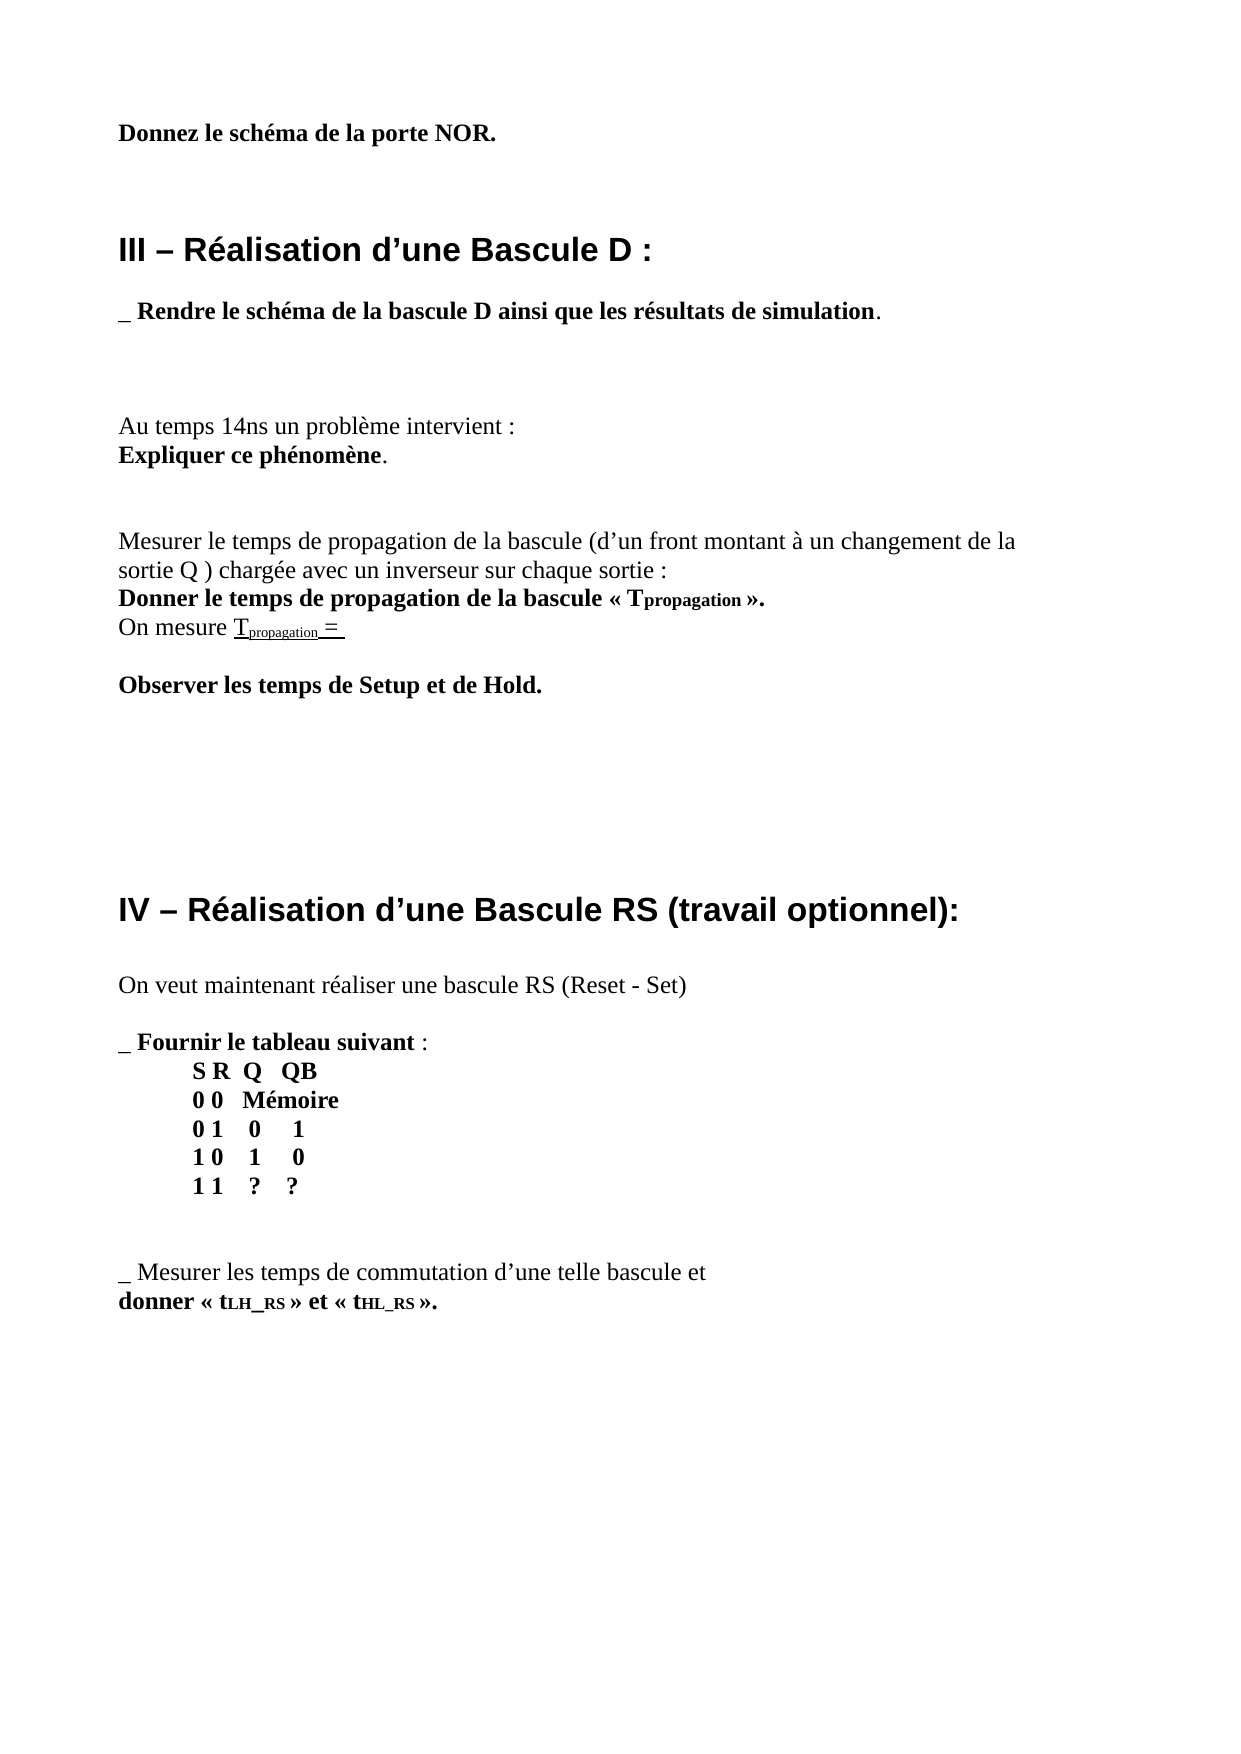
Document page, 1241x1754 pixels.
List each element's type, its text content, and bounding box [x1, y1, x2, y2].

text Donnez le schéma de la porte NOR. [118, 118, 1122, 147]
text Mesurer le temps de propagation de la bascule (d’un front montant à un changement de la [118, 526, 1122, 555]
text 0 1 0 1 [118, 1114, 1122, 1142]
subtitle III – Réalisation d’une Bascule D : [118, 229, 1122, 268]
text Expliquer ce phénomène. [118, 440, 1122, 468]
text _ Rendre le schéma de la bascule D ainsi que les résultats de simulation. [118, 296, 1122, 325]
text 1 1 ? ? [118, 1171, 1122, 1200]
text sortie Q ) chargée avec un inverseur sur chaque sortie : [118, 555, 1122, 583]
text On mesure Tpropagation = [118, 612, 1122, 641]
text Observer les temps de Setup et de Hold. [118, 670, 1122, 698]
text donner « tLH_RS » et « tHL_RS ». [118, 1286, 1122, 1315]
text _ Mesurer les temps de commutation d’une telle bascule et [118, 1257, 1122, 1286]
text 1 0 1 0 [118, 1142, 1122, 1171]
text On veut maintenant réaliser une bascule RS (Reset - Set) [118, 970, 1122, 999]
text Au temps 14ns un problème intervient : [118, 411, 1122, 440]
text Donner le temps de propagation de la bascule « Tpropagation ». [118, 583, 1122, 612]
text S R Q QB [118, 1056, 1122, 1085]
text _ Fournir le tableau suivant : [118, 1027, 1122, 1056]
text 0 0 Mémoire [118, 1085, 1122, 1114]
subtitle IV – Réalisation d’une Bascule RS (travail optionnel): [118, 890, 1122, 929]
